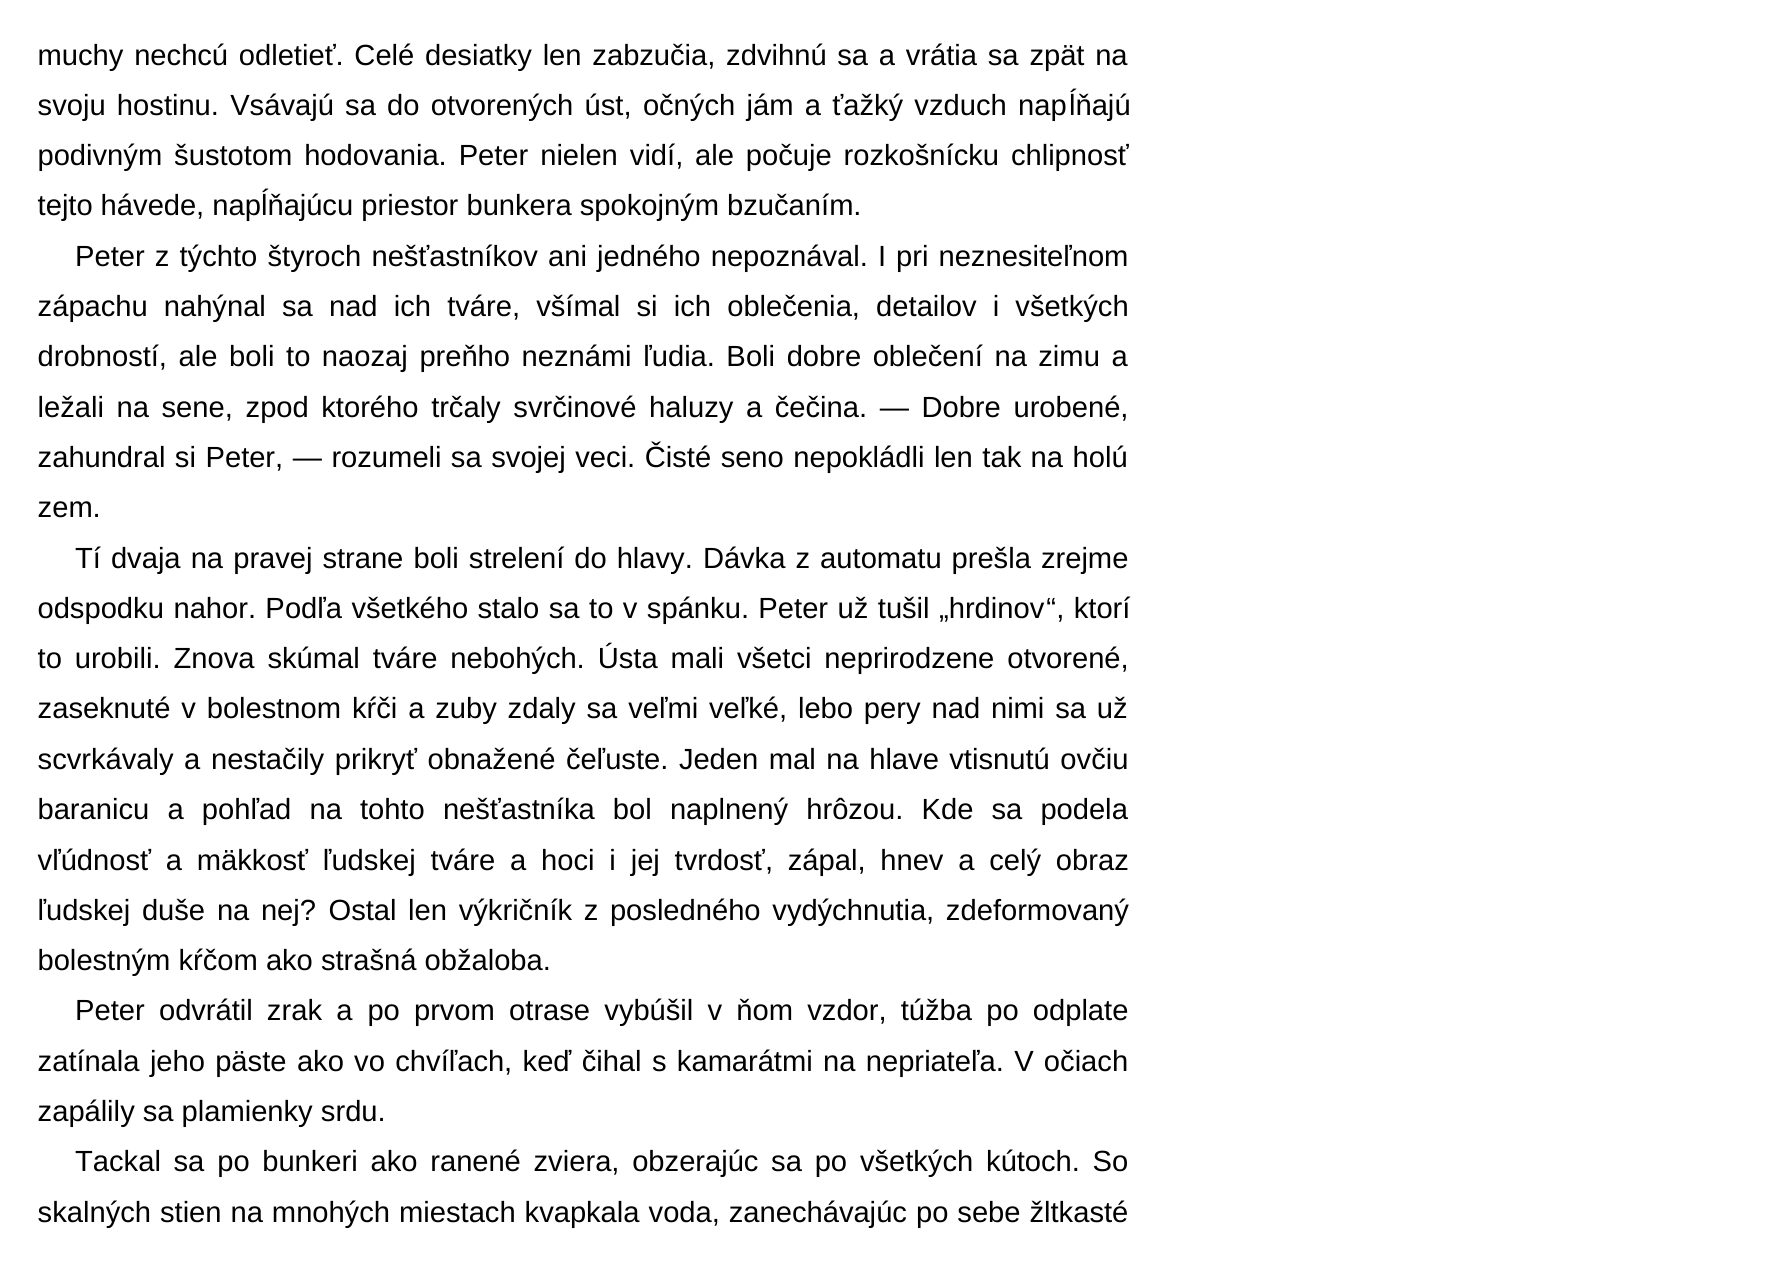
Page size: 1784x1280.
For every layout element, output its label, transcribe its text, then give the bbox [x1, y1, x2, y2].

text Tí dvaja na pravej strane boli strelení do hlavy. Dávka z automatu prešla zrejme odspodku nahor. Podľa všetkého stalo sa to v spánku. Peter už tušil „hrdinov“, ktorí to urobili. Znova skúmal tváre nebohých. Ústa mali všetci neprirodzene otvorené, zaseknuté v bolestnom kŕči a zuby zdaly sa veľmi veľké, lebo pery nad nimi sa už scvrkávaly a nestačily prikryť obnažené čeľuste. Jeden mal na hlave vtisnutú ovčiu baranicu a pohľad na tohto nešťastníka bol naplnený hrôzou. Kde sa podela vľúdnosť a mäkkosť ľudskej tváre a hoci i jej tvrdosť, zápal, hnev a celý obraz ľudskej duše na nej? Ostal len výkričník z posledného vydýchnutia, zdeformovaný bolestným kŕčom ako strašná obžaloba. [37, 541, 1130, 977]
text Peter odvrátil zrak a po prvom otrase vybúšil v ňom vzdor, túžba po odplate zatínala jeho päste ako vo chvíľach, keď čihal s kamarátmi na nepriateľa. V očiach zapálily sa plamienky srdu. [37, 993, 1130, 1128]
text muchy nechcú odletieť. Celé desiatky len zabzučia, zdvihnú sa a vrátia sa zpät na svoju hostinu. Vsávajú sa do otvorených úst, očných jám a ťažký vzduch napĺňajú podivným šustotom hodovania. Peter nielen vidí, ale počuje rozkošnícku chlipnosť tejto hávede, napĺňajúcu priestor bunkera spokojným bzučaním. [37, 37, 1130, 222]
text Tackal sa po bunkeri ako ranené zviera, obzerajúc sa po všetkých kútoch. So skalných stien na mnohých miestach kvapkala voda, zanechávajúc po sebe žltkasté [37, 1144, 1130, 1228]
text Peter z týchto štyroch nešťastníkov ani jedného nepoznával. I pri neznesiteľnom zápachu nahýnal sa nad ich tváre, všímal si ich oblečenia, detailov i všetkých drobností, ale boli to naozaj preňho neznámi ľudia. Boli dobre oblečení na zimu a ležali na sene, zpod ktorého trčaly svrčinové haluzy a čečina. — Dobre urobené, zahundral si Peter, — rozumeli sa svojej veci. Čisté seno nepokládli len tak na holú zem. [37, 239, 1130, 524]
